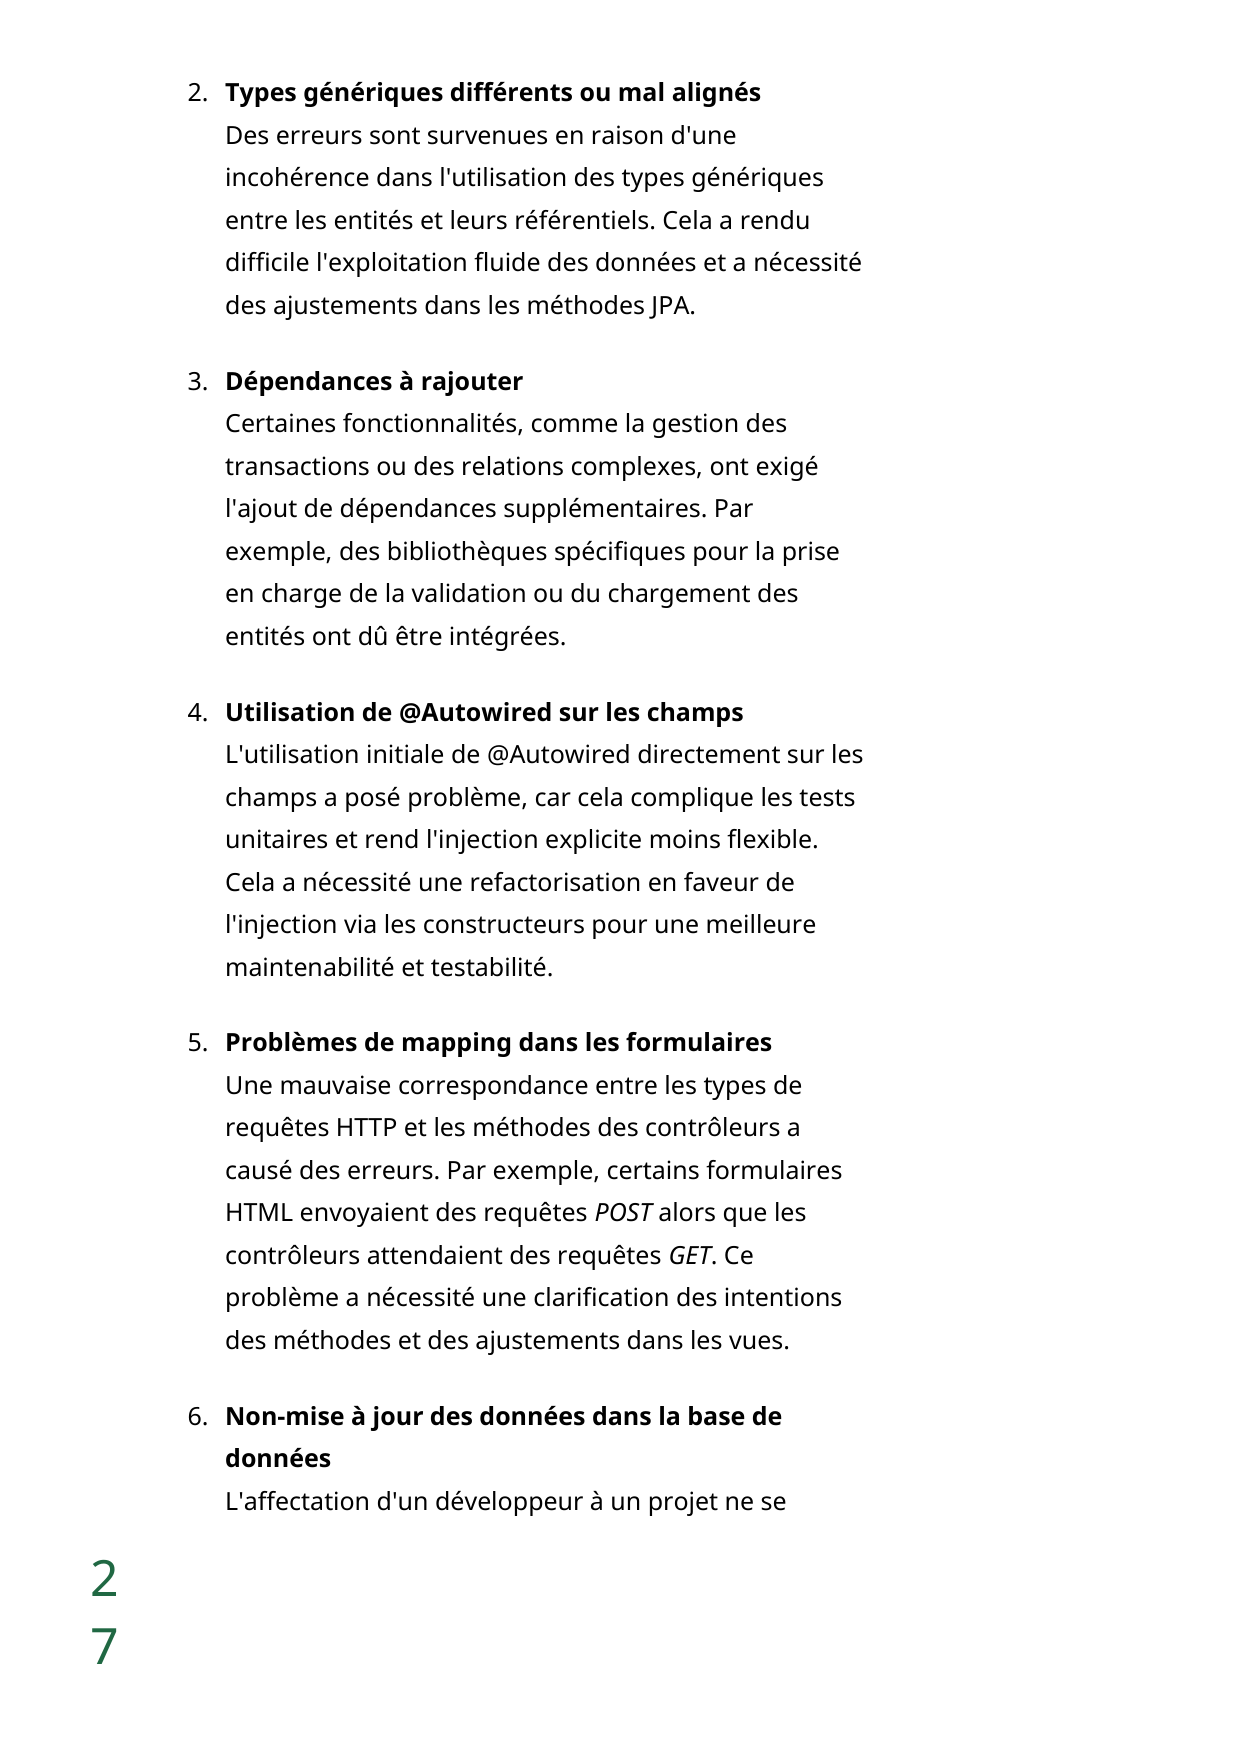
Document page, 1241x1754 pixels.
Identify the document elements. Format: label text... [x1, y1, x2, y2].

list Problèmes de mapping dans les formulaires Une mauvaise correspondance entre les types de requêtes HTTP et les méthodes des contrôleurs a causé des erreurs. Par exemple, certains formulaires HTML envoyaient des requêtes POST alors que les contrôleurs attendaient des requêtes GET. Ce problème a nécessité une clarification des intentions des méthodes et des ajustements dans les vues. [187, 1025, 865, 1357]
list Dépendances à rajouter Certaines fonctionnalités, comme la gestion des transactions ou des relations complexes, ont exigé l'ajout de dépendances supplémentaires. Par exemple, des bibliothèques spécifiques pour la prise en charge de la validation ou du chargement des entités ont dû être intégrées. [187, 363, 865, 652]
list Types génériques différents ou mal alignés Des erreurs sont survenues en raison d'une incohérence dans l'utilisation des types génériques entre les entités et leurs référentiels. Cela a rendu difficile l'exploitation fluide des données et a nécessité des ajustements dans les méthodes JPA. [187, 75, 865, 322]
list Utilisation de @Autowired sur les champs L'utilisation initiale de @Autowired directement sur les champs a posé problème, car cela complique les tests unitaires et rend l'injection explicite moins flexible. Cela a nécessité une refactorisation en faveur de l'injection via les constructeurs pour une meilleure maintenabilité et testabilité. [187, 694, 865, 983]
list Non-mise à jour des données dans la base de données L'affectation d'un développeur à un projet ne se [187, 1398, 865, 1517]
